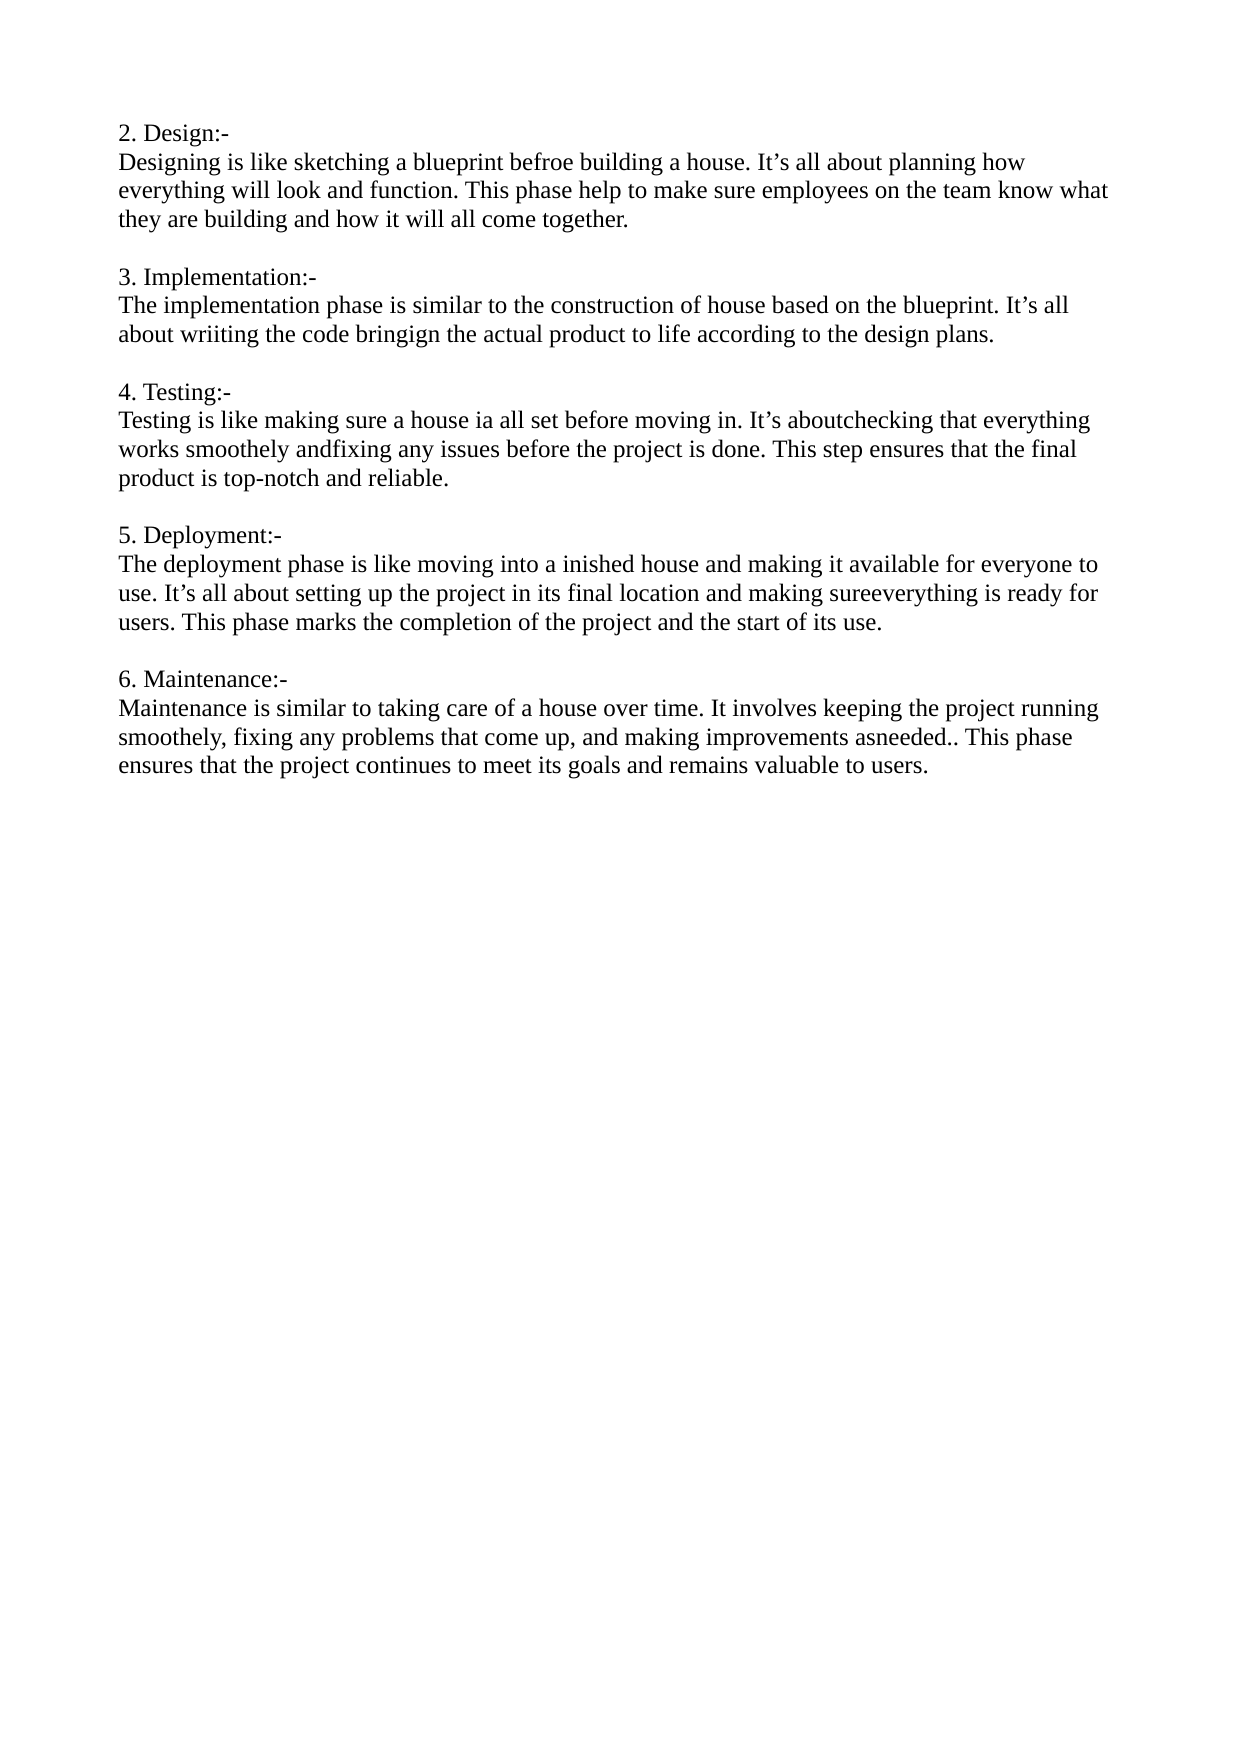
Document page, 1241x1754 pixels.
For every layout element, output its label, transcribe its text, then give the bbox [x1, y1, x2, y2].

text 5. Deployment:- [118, 521, 1122, 549]
text Maintenance is similar to taking care of a house over time. It involves keeping the project running smoothely, fixing any problems that come up, and making improvements asneeded.. This phase ensures that the project continues to meet its goals and remains valuable to users. [118, 693, 1122, 779]
text 6. Maintenance:- [118, 664, 1122, 693]
text Testing is like making sure a house ia all set before moving in. It’s aboutchecking that everything works smoothely andfixing any issues before the project is done. This step ensures that the final product is top-notch and reliable. [118, 406, 1122, 492]
text The deployment phase is like moving into a inished house and making it available for everyone to use. It’s all about setting up the project in its final location and making sureeverything is ready for users. This phase marks the completion of the project and the start of its use. [118, 549, 1122, 636]
text 2. Design:- [118, 118, 1122, 147]
text 3. Implementation:- [118, 262, 1122, 291]
text Designing is like sketching a blueprint befroe building a house. It’s all about planning how everything will look and function. This phase help to make sure employees on the team know what they are building and how it will all come together. [118, 147, 1122, 233]
text 4. Testing:- [118, 377, 1122, 406]
text The implementation phase is similar to the construction of house based on the blueprint. It’s all about wriiting the code bringign the actual product to life according to the design plans. [118, 291, 1122, 348]
